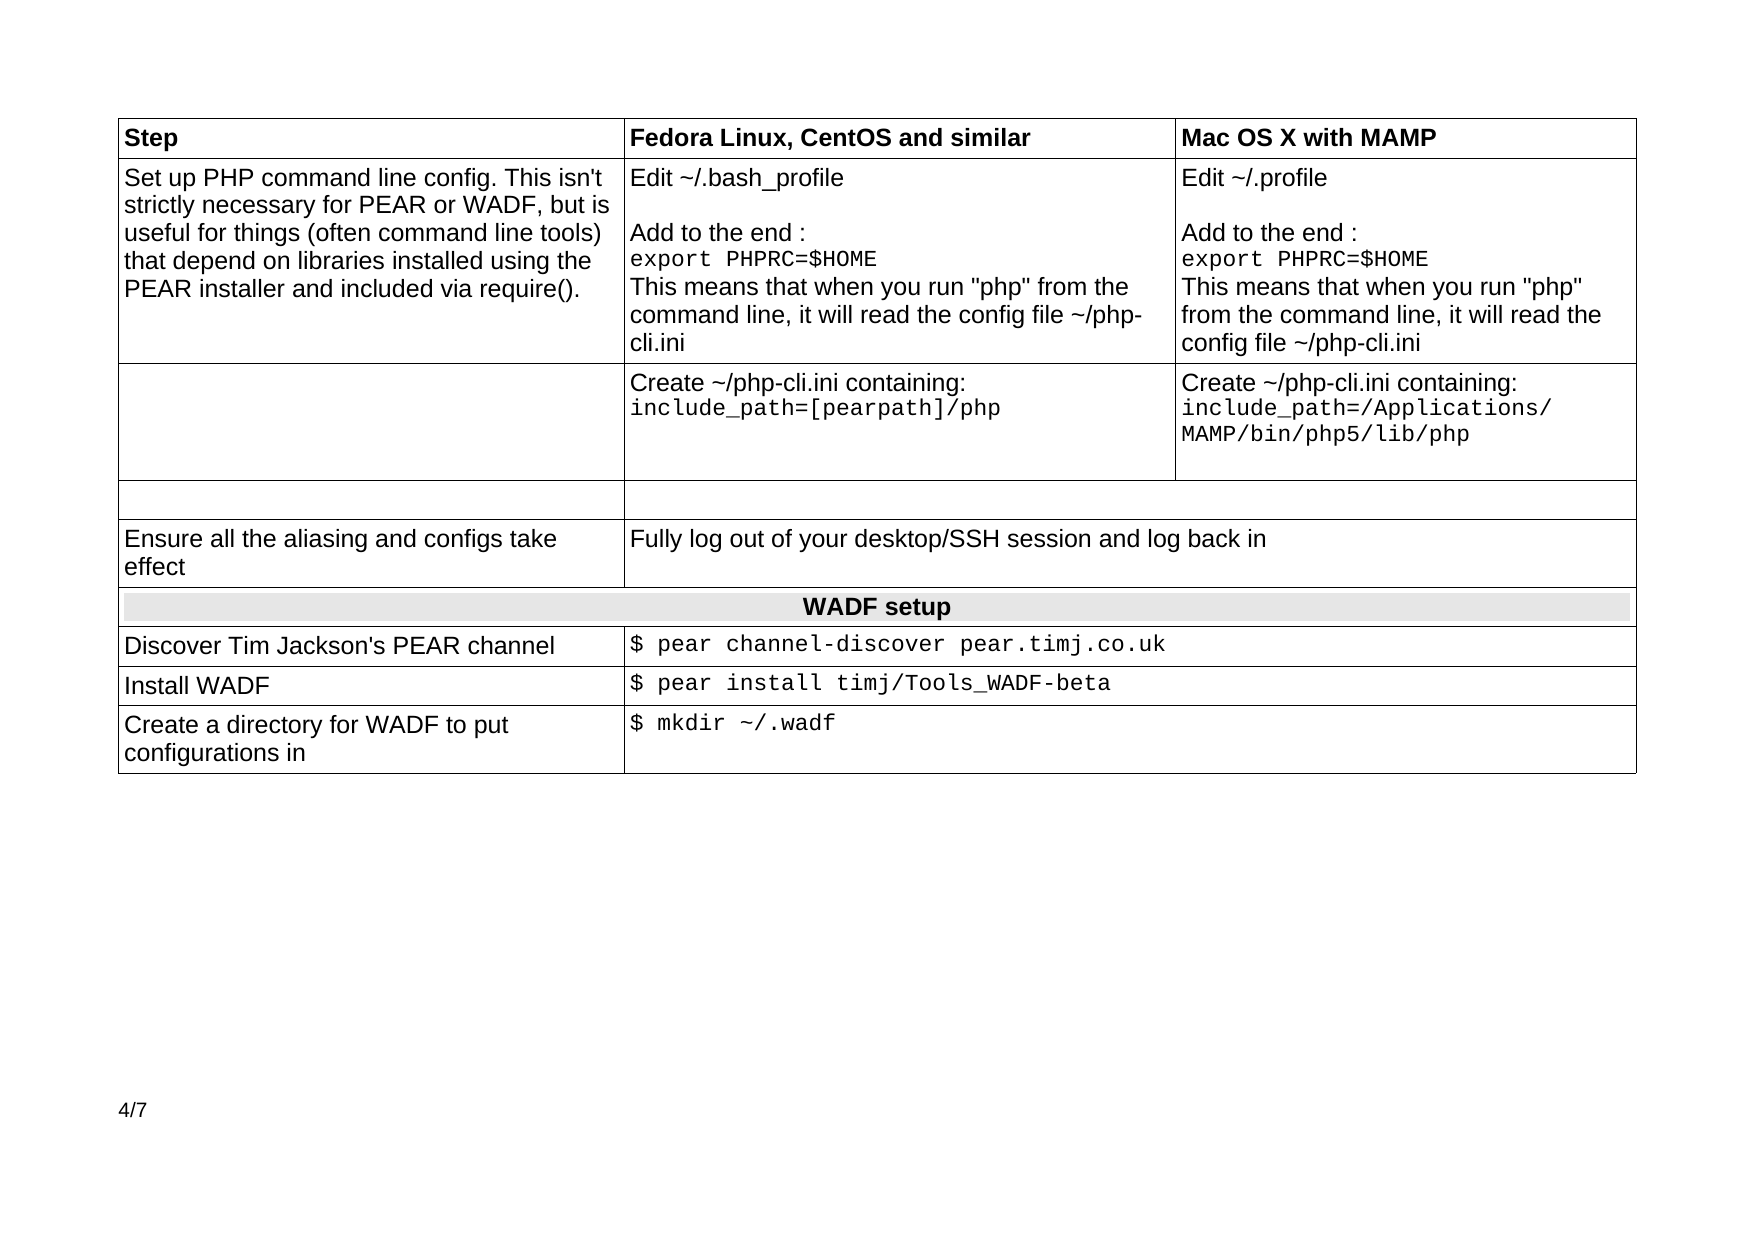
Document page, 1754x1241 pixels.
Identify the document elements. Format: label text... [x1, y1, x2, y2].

table_cell Create ~/php-cli.ini containing: include_path=[pearpath]/php [625, 364, 1175, 480]
table_cell Create ~/php-cli.ini containing: include_path=/Applications/MAMP/bin/php5/lib/php [1176, 364, 1636, 480]
table_cell Discover Tim Jackson's PEAR channel [119, 627, 624, 666]
table_cell Fully log out of your desktop/SSH session and log back in [625, 520, 1636, 587]
table_header Step [119, 119, 624, 158]
table_cell Set up PHP command line config. This isn't strictly necessary for PEAR or WADF, but is useful for things (often command line tools) that depend on libraries installed using the PEAR installer and included via require(). [119, 159, 624, 363]
table_cell Install WADF [119, 667, 624, 705]
table_cell $ mkdir ~/.wadf [625, 706, 1636, 773]
table_cell $ pear channel-discover pear.timj.co.uk [625, 627, 1636, 666]
table_cell $ pear install timj/Tools_WADF-beta [625, 667, 1636, 705]
table_header Fedora Linux, CentOS and similar [625, 119, 1175, 158]
table_cell [119, 481, 624, 519]
table_cell Ensure all the aliasing and configs take effect [119, 520, 624, 587]
table_cell WADF setup [119, 588, 1636, 626]
table_cell [625, 481, 1636, 519]
table_cell Edit ~/.profile Add to the end : export PHPRC=$HOME This means that when you run "php" from the command line, it will read the config file ~/php-cli.ini [1176, 159, 1636, 363]
table_cell Edit ~/.bash_profile Add to the end : export PHPRC=$HOME This means that when you run "php" from the command line, it will read the config file ~/php-cli.ini [625, 159, 1175, 363]
table_cell Create a directory for WADF to put configurations in [119, 706, 624, 773]
table_cell [119, 364, 624, 480]
table_header Mac OS X with MAMP [1176, 119, 1636, 158]
